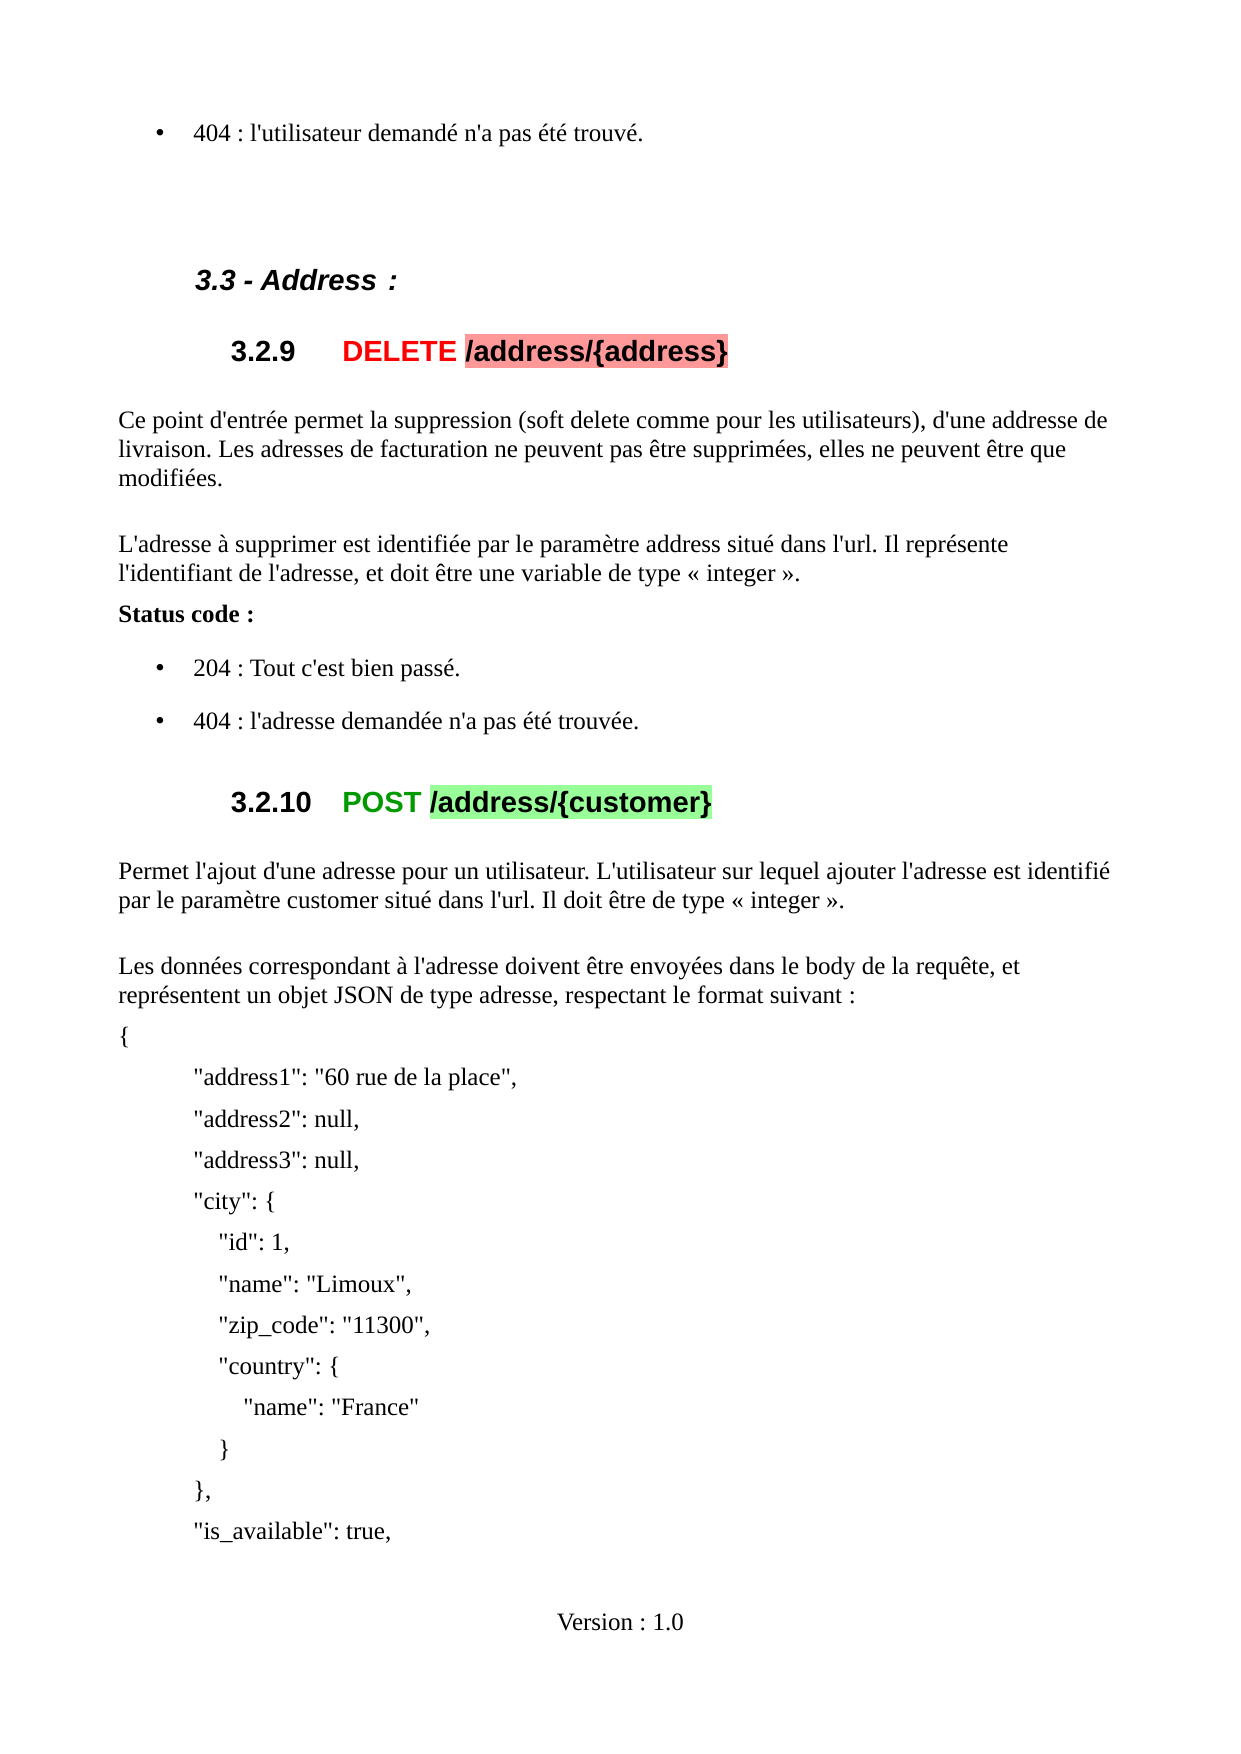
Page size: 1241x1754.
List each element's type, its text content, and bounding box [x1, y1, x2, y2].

text "city": { [118, 1186, 1122, 1215]
text "name": "France" [118, 1392, 1122, 1421]
text { [118, 1021, 1122, 1050]
text Permet l'ajout d'une adresse pour un utilisateur. L'utilisateur sur lequel ajouter l'adresse est identifié par le paramètre customer situé dans l'url. Il doit être de type « integer ». [118, 856, 1122, 914]
text "id": 1, [118, 1227, 1122, 1256]
subtitle DELETE /address/{address} [231, 334, 1122, 368]
subtitle POST /address/{customer} [231, 785, 1122, 819]
text "zip_code": "11300", [118, 1310, 1122, 1339]
text "address1": "60 rue de la place", [118, 1062, 1122, 1091]
text } [118, 1434, 1122, 1462]
text "address2": null, [118, 1104, 1122, 1132]
text Les données correspondant à l'adresse doivent être envoyées dans le body de la requête, et représentent un objet JSON de type adresse, respectant le format suivant : [118, 951, 1122, 1009]
subtitle 3.3 - Address : [163, 263, 1122, 297]
list 204 : Tout c'est bien passé. [156, 653, 1122, 681]
text "country": { [118, 1351, 1122, 1380]
list 404 : l'adresse demandée n'a pas été trouvée. [156, 706, 1122, 735]
text L'adresse à supprimer est identifiée par le paramètre address situé dans l'url. Il représente l'identifiant de l'adresse, et doit être une variable de type « integer ». [118, 529, 1122, 586]
list 404 : l'utilisateur demandé n'a pas été trouvé. [156, 118, 1122, 147]
text }, [118, 1475, 1122, 1504]
text "is_available": true, [118, 1516, 1122, 1545]
text Ce point d'entrée permet la suppression (soft delete comme pour les utilisateurs), d'une addresse de livraison. Les adresses de facturation ne peuvent pas être supprimées, elles ne peuvent être que modifiées. [118, 405, 1122, 491]
text Status code : [118, 599, 1122, 628]
text "name": "Limoux", [118, 1269, 1122, 1297]
text "address3": null, [118, 1145, 1122, 1174]
